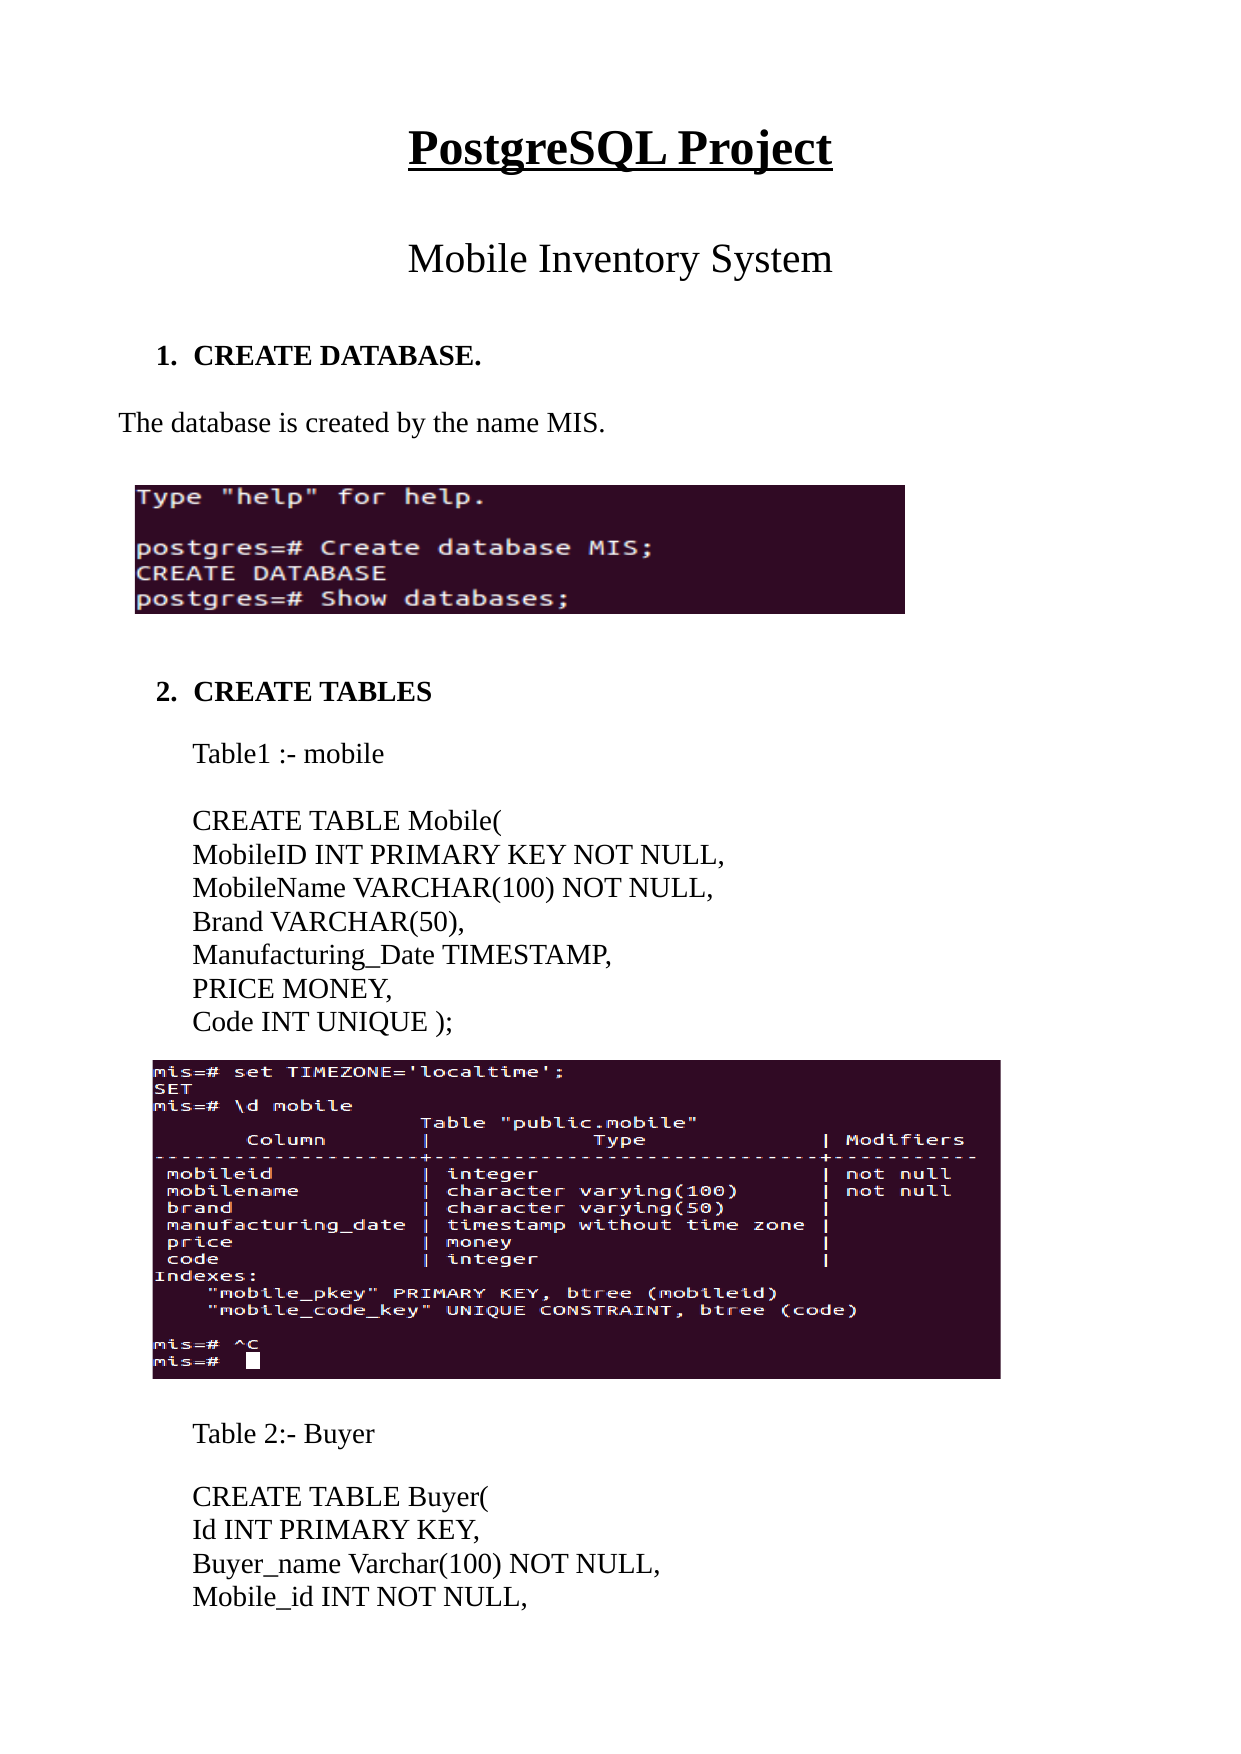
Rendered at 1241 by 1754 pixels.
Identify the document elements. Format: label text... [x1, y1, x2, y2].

list CREATE DATABASE. [156, 338, 1122, 372]
text Brand VARCHAR(50), [118, 904, 1122, 937]
text The database is created by the name MIS. [118, 406, 1122, 439]
text Mobile Inventory System [118, 233, 1122, 281]
text Manufacturing_Date TIMESTAMP, [118, 937, 1122, 971]
text Code INT UNIQUE ); [118, 1004, 1122, 1038]
picture [134, 485, 210, 614]
text CREATE TABLE Buyer( [118, 1479, 1122, 1512]
text Mobile_id INT NOT NULL, [118, 1579, 1122, 1613]
text Table1 :- mobile [118, 736, 1122, 770]
text Buyer_name Varchar(100) NOT NULL, [118, 1546, 1122, 1579]
text MobileName VARCHAR(100) NOT NULL, [118, 870, 1122, 904]
text PostgreSQL Project [118, 118, 1122, 176]
text Id INT PRIMARY KEY, [118, 1512, 1122, 1546]
list CREATE TABLES [156, 674, 1122, 707]
text MobileID INT PRIMARY KEY NOT NULL, [118, 837, 1122, 870]
text Table 2:- Buyer [118, 1417, 1122, 1450]
text PRICE MONEY, [118, 971, 1122, 1004]
text CREATE TABLE Mobile( [118, 803, 1122, 837]
